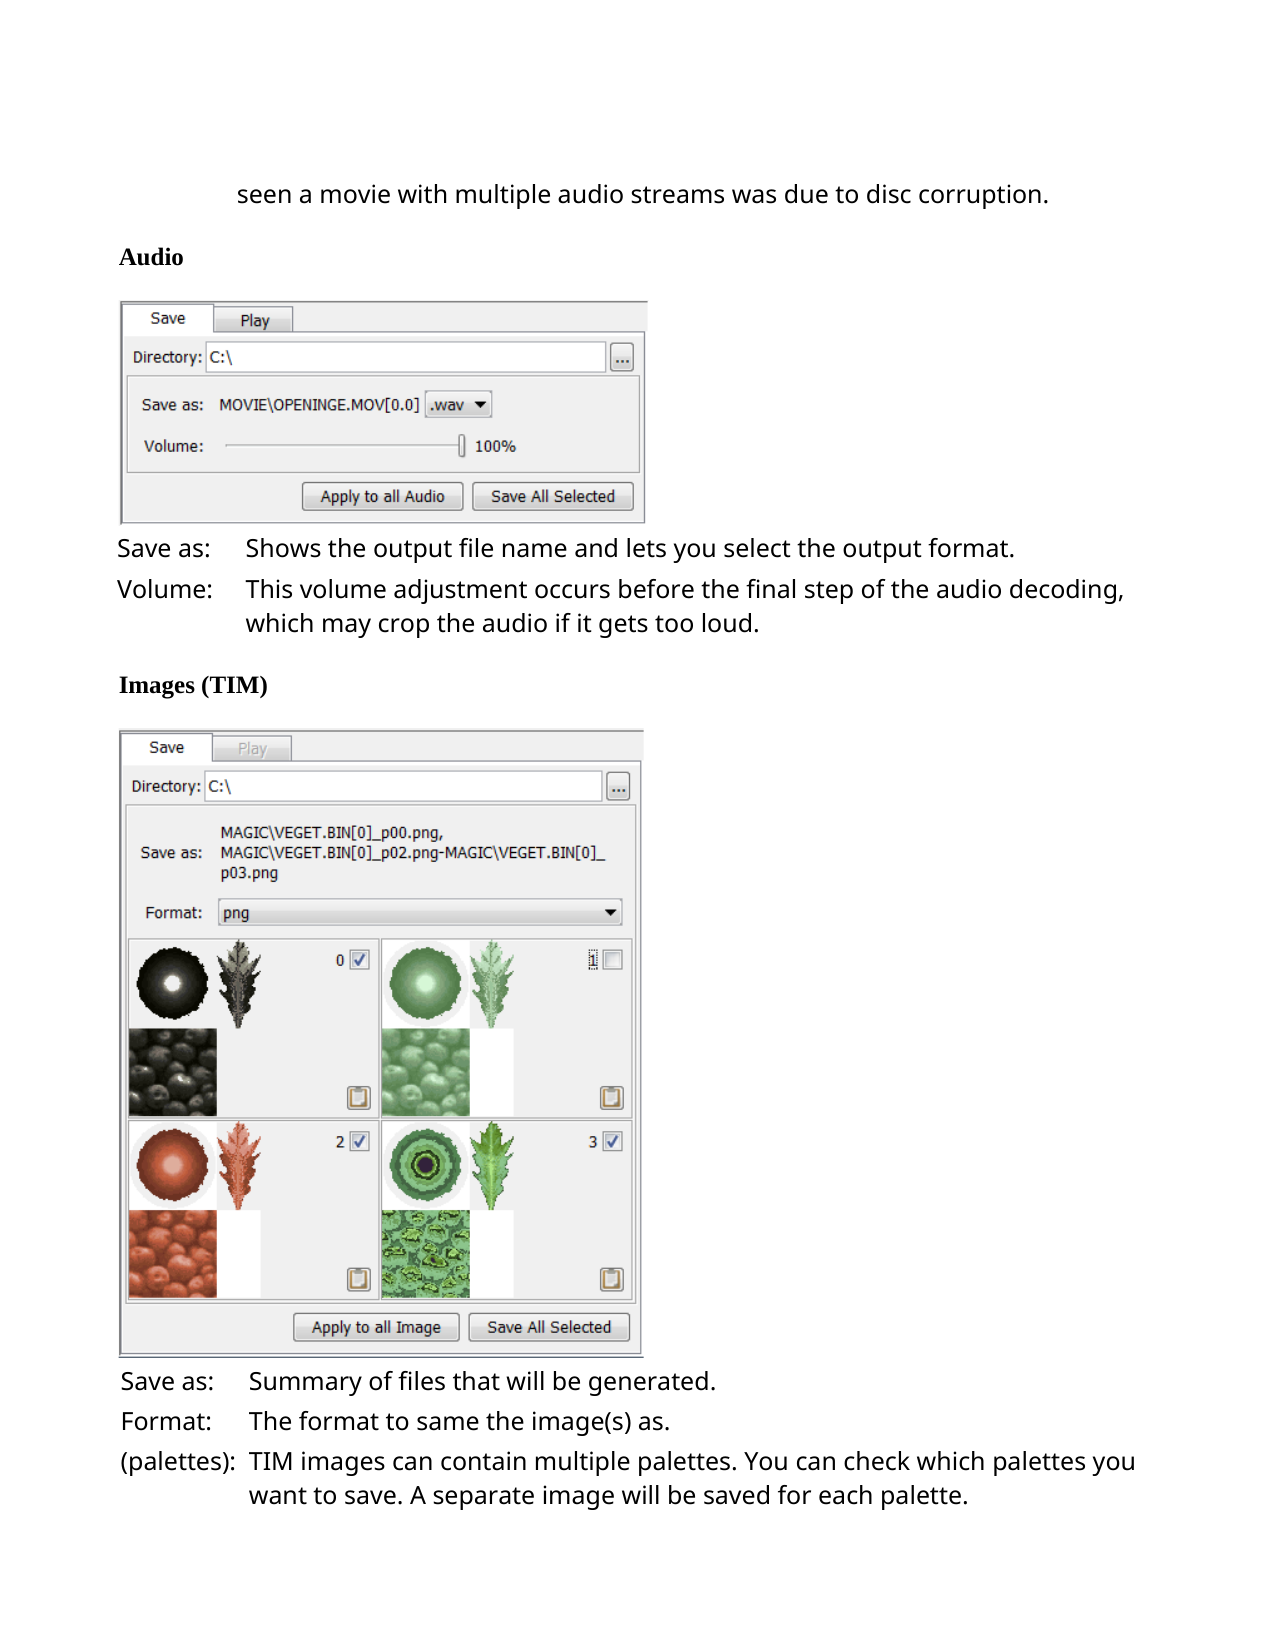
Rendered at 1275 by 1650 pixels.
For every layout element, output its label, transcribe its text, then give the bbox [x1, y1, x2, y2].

text seen a movie with multiple audio streams was due to disc corruption. [237, 177, 1156, 211]
picture [118, 300, 649, 526]
text (palettes): TIM images can contain multiple palettes. You can check which palettes you want to save. A separate image will be saved for each palette. [120, 1444, 1156, 1512]
text Save as: Summary of files that will be generated. [120, 1363, 1156, 1397]
picture [118, 728, 644, 1358]
text Volume: This volume adjustment occurs before the final step of the audio decoding, which may crop the audio if it gets too loud. [117, 571, 1156, 639]
text Format: The format to same the image(s) as. [120, 1403, 1156, 1438]
subtitle Images (TIM) [118, 670, 1156, 699]
subtitle Audio [118, 242, 1156, 271]
text Save as: Shows the output file name and lets you select the output format. [117, 531, 1156, 565]
